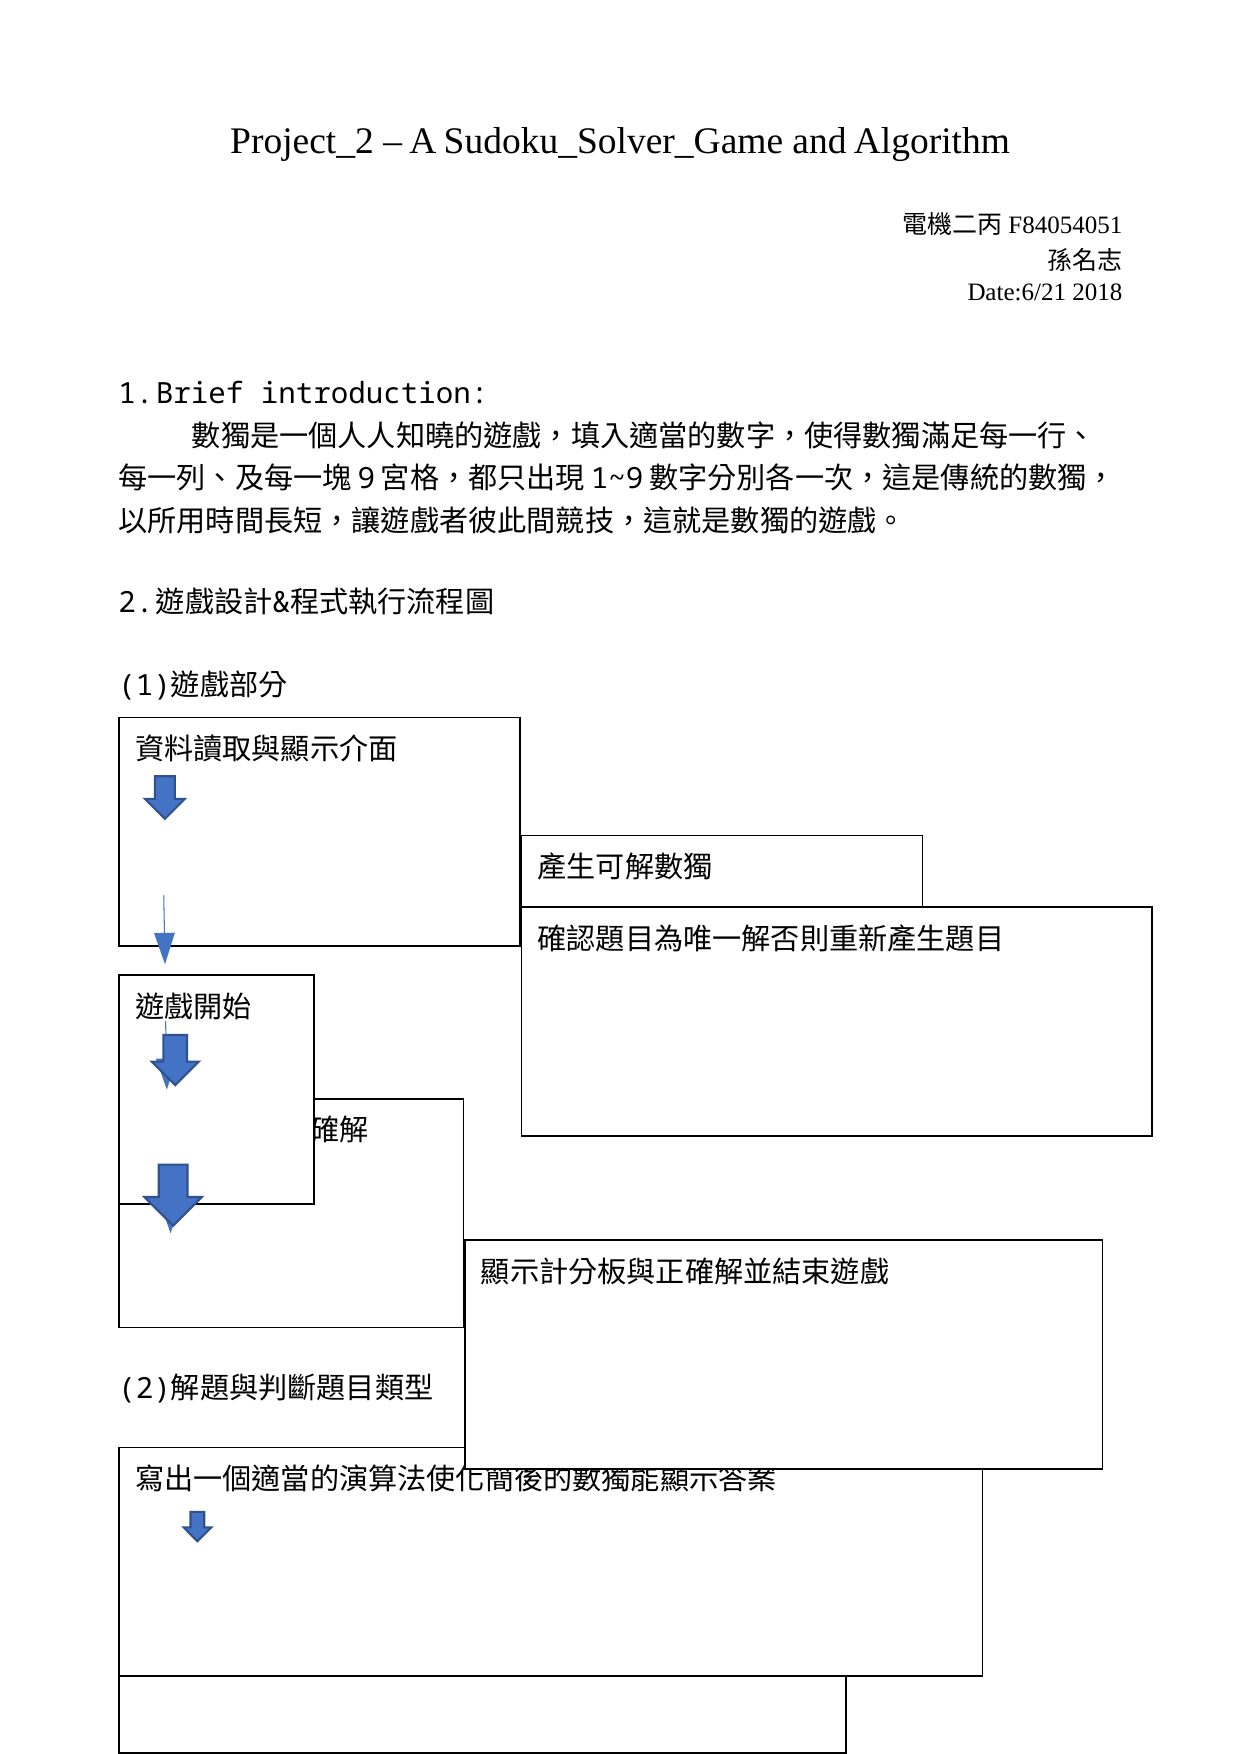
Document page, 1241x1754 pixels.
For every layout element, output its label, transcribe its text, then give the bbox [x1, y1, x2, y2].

text Date:6/21 2018 [118, 277, 1122, 306]
text 孫名志 [118, 241, 1122, 277]
text 寫出一個適當的演算法使化簡後的數獨能顯示答案 [135, 1456, 967, 1498]
text 產生可解數獨 [537, 843, 907, 886]
list 遊戲設計&程式執行流程圖 [118, 579, 1122, 621]
text [1103, 1365, 1122, 1407]
text 確認是否為正確解 [315, 1107, 447, 1149]
text (1)遊戲部分 [118, 661, 1122, 703]
text 顯示計分板與正確解並結束遊戲 [481, 1248, 1087, 1291]
text 遊戲開始 [135, 983, 298, 1026]
text 電機二丙 F84054051 [118, 204, 1122, 241]
text 確認題目為唯一解否則重新產生題目 [537, 915, 1136, 958]
text (2)解題與判斷題目類型 [118, 1365, 464, 1407]
text 數獨是一個人人知曉的遊戲，填入適當的數字，使得數獨滿足每一行、每一列、及每一塊9宮格，都只出現1~9數字分別各一次，這是傳統的數獨，以所用時間長短，讓遊戲者彼此間競技，這就是數獨的遊戲。 [118, 412, 1122, 539]
list Brief introduction: [118, 373, 1122, 412]
text 資料讀取與顯示介面 [135, 726, 504, 768]
text Project_2 – A Sudoku_Solver_Game and Algorithm [118, 118, 1122, 161]
